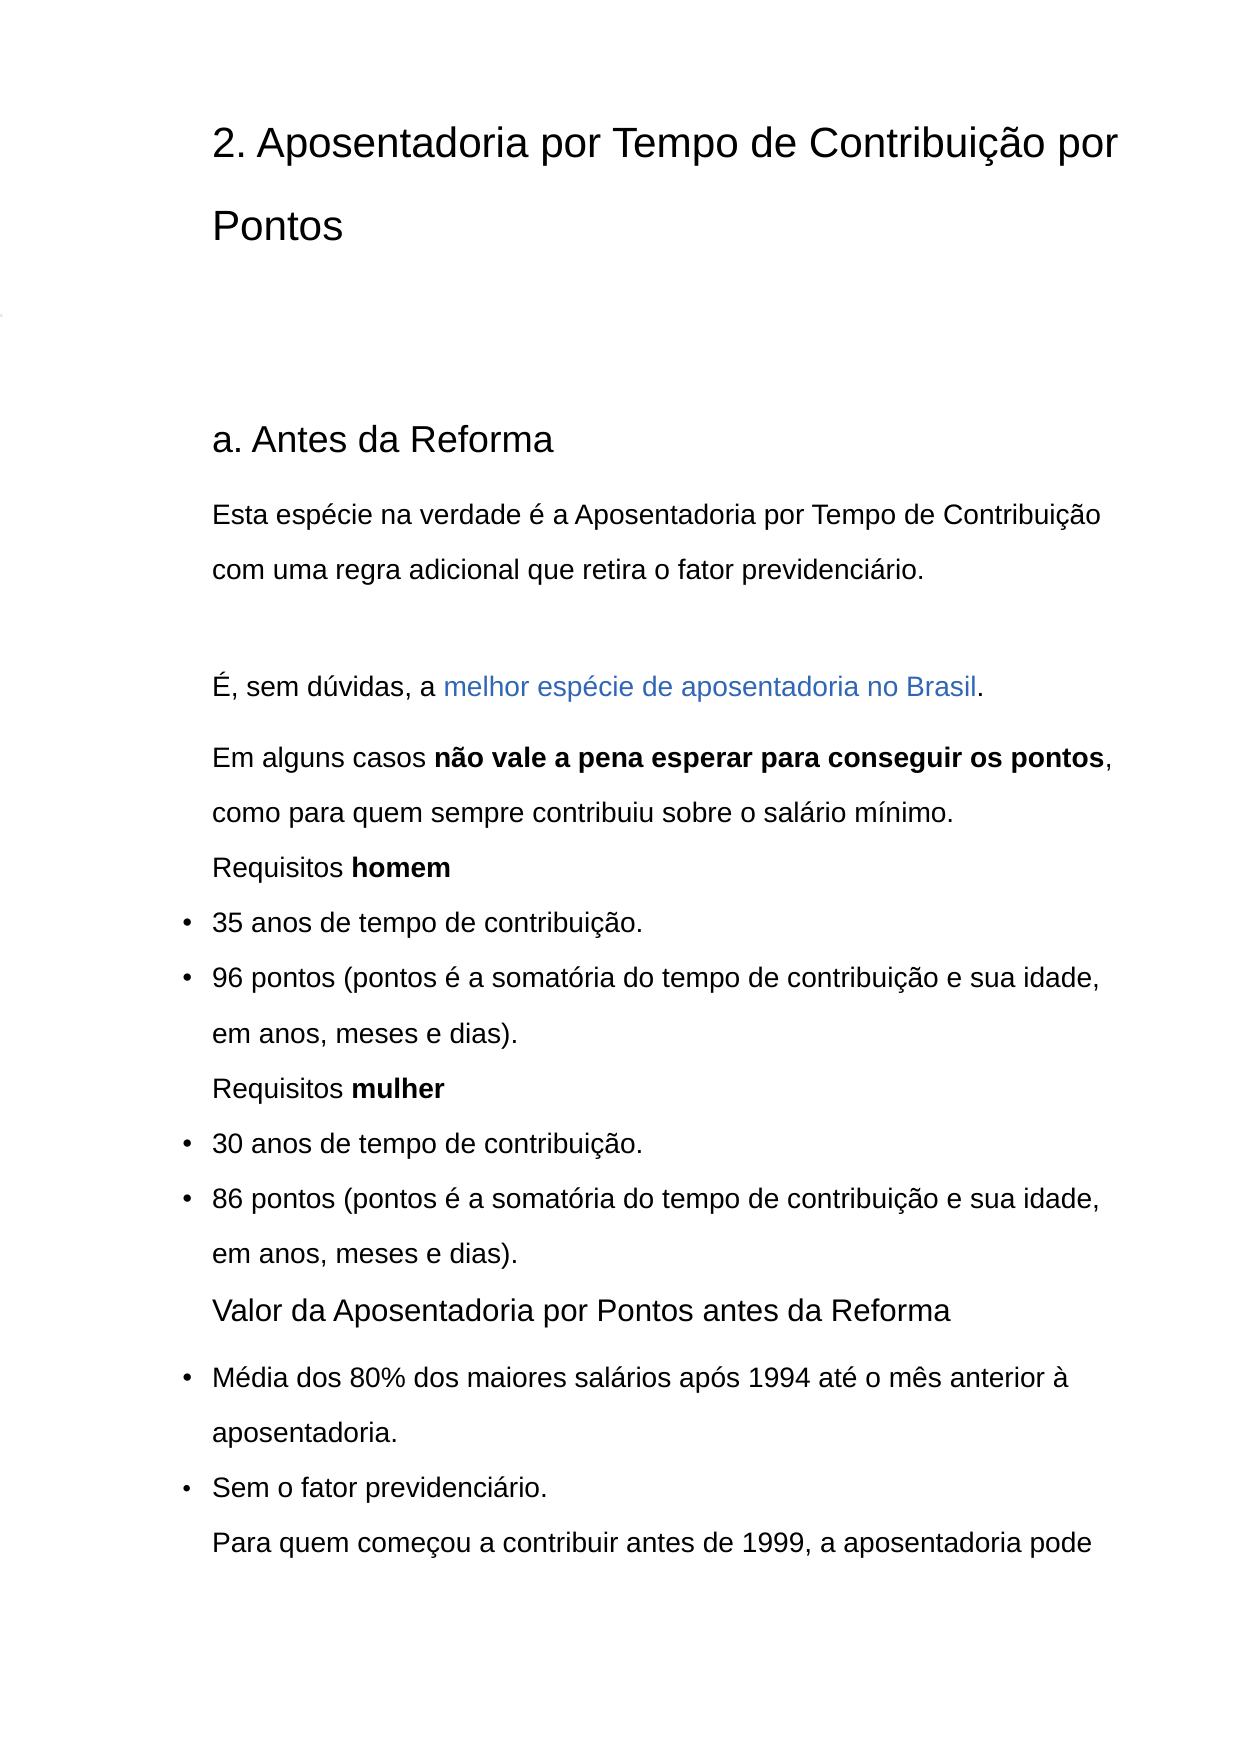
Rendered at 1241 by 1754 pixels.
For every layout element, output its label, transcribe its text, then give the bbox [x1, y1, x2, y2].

text Requisitos mulher [212, 1072, 1122, 1104]
text Requisitos homem [212, 851, 1122, 883]
text Esta espécie na verdade é a Aposentadoria por Tempo de Contribuição com uma regra adicional que retira o fator previdenciário. [212, 498, 1122, 585]
list 96 pontos (pontos é a somatória do tempo de contribuição e sua idade, em anos, meses e dias). [212, 961, 1122, 1049]
subtitle Valor da Aposentadoria por Pontos antes da Reforma [212, 1292, 1122, 1328]
text Para quem começou a contribuir antes de 1999, a aposentadoria pode [212, 1526, 1122, 1559]
text Em alguns casos não vale a pena esperar para conseguir os pontos, como para quem sempre contribuiu sobre o salário mínimo. [212, 741, 1122, 828]
list 35 anos de tempo de contribuição. [212, 906, 1122, 939]
list Sem o fator previdenciário. [212, 1471, 1122, 1504]
subtitle a. Antes da Reforma [212, 417, 1122, 460]
list 30 anos de tempo de contribuição. [212, 1127, 1122, 1159]
list Média dos 80% dos maiores salários após 1994 até o mês anterior à aposentadoria. [212, 1361, 1122, 1449]
text É, sem dúvidas, a melhor espécie de aposentadoria no Brasil. [212, 670, 1122, 703]
list 86 pontos (pontos é a somatória do tempo de contribuição e sua idade, em anos, meses e dias). [212, 1182, 1122, 1270]
subtitle 2. Aposentadoria por Tempo de Contribuição por Pontos [212, 118, 1122, 249]
